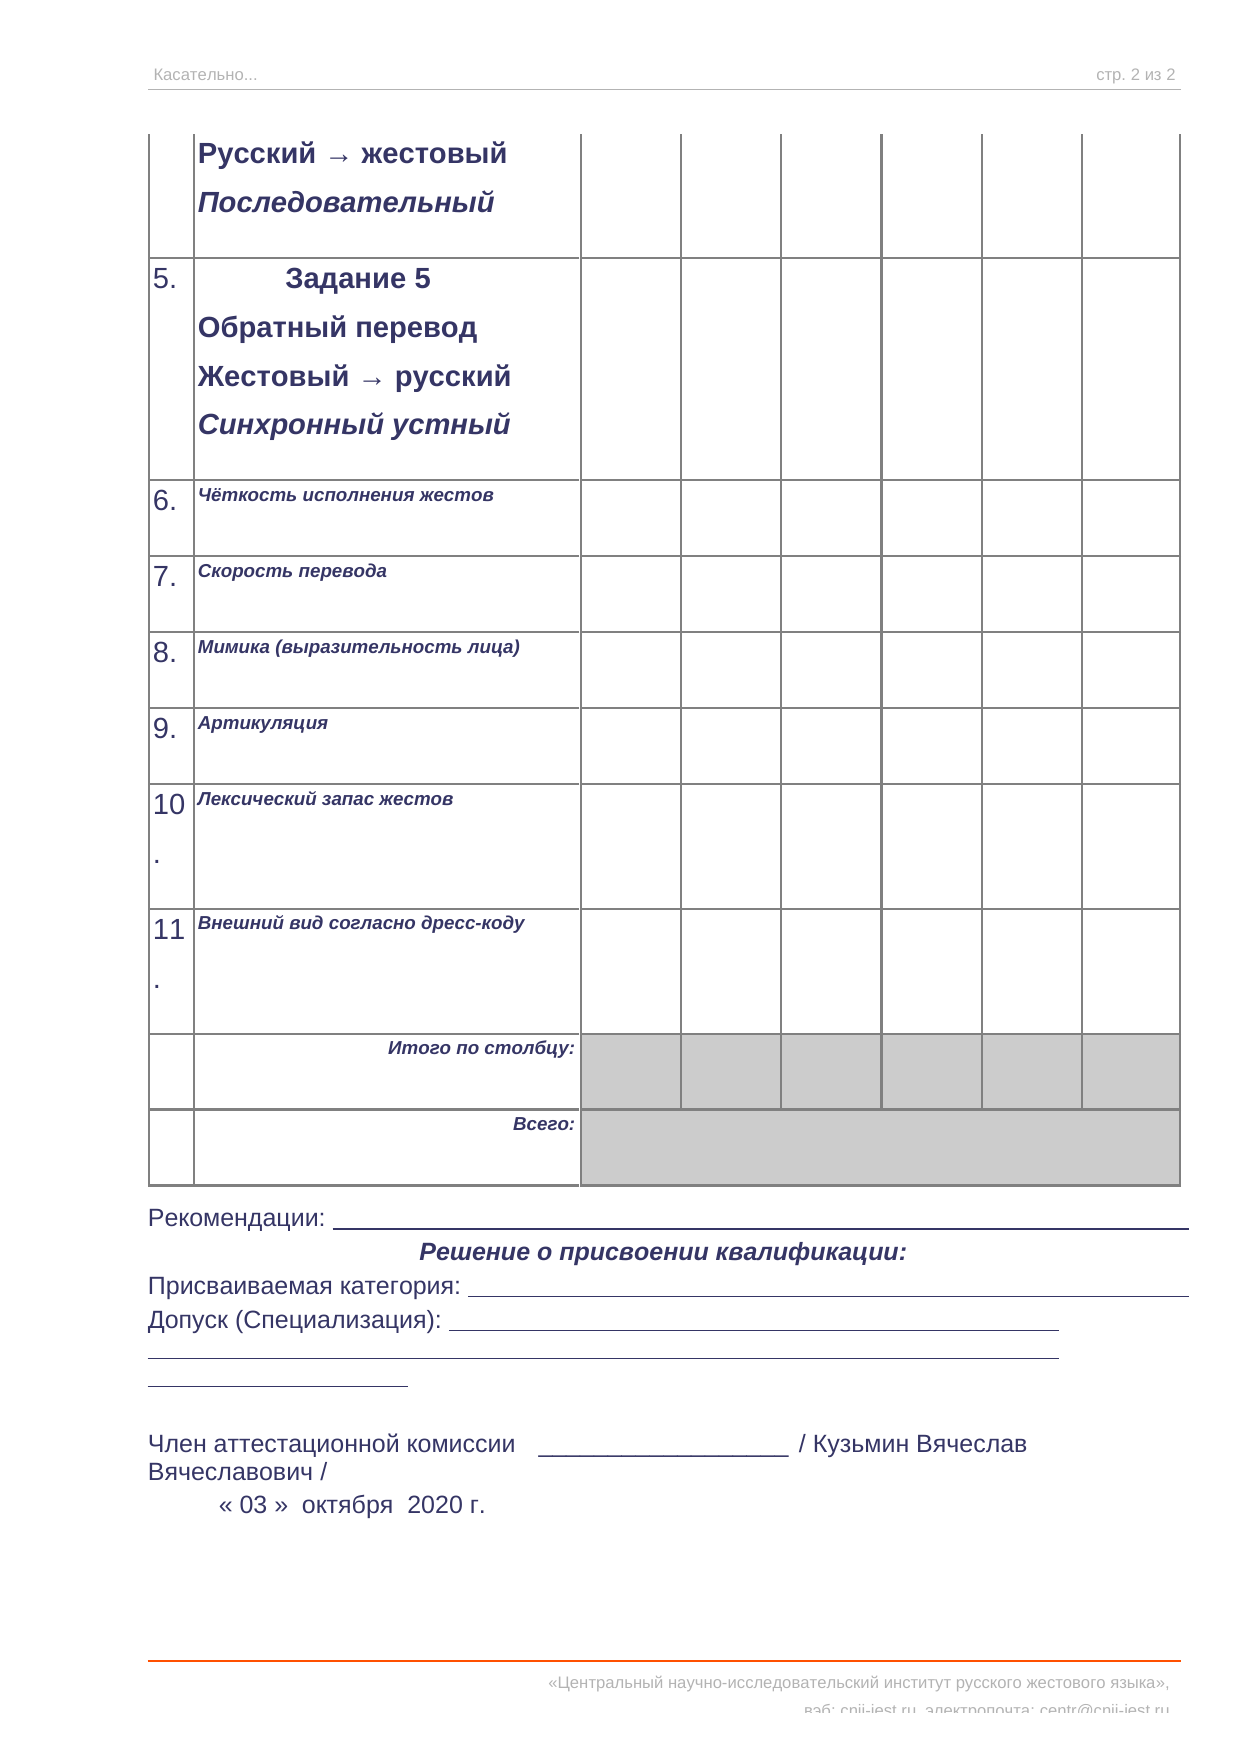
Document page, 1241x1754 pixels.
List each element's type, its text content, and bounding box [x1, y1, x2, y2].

table_cell Мимика (выразительность лица) [195, 633, 579, 707]
table_cell [582, 910, 680, 1033]
table_cell [983, 259, 1081, 479]
table_cell [582, 785, 680, 908]
table_cell [983, 709, 1081, 783]
table_cell [150, 1035, 193, 1108]
table_cell [782, 785, 880, 908]
table_cell [1083, 709, 1179, 783]
table_cell [782, 134, 880, 257]
table_cell [1083, 633, 1179, 707]
table_cell [150, 785, 193, 908]
table_cell [1083, 134, 1179, 257]
table_cell [983, 1035, 1081, 1108]
table_cell [682, 557, 780, 631]
table_cell [1083, 481, 1179, 555]
table_cell [983, 910, 1081, 1033]
table_cell [150, 633, 193, 707]
text Член аттестационной комиссии __________________ / Кузьмин Вячеслав Вячеславович / [148, 1429, 1181, 1485]
text Рекомендации: [148, 1204, 1181, 1232]
table_cell [582, 481, 680, 555]
table_cell [150, 709, 193, 783]
table_cell [1083, 1035, 1179, 1108]
table_cell [682, 259, 780, 479]
table_cell [682, 481, 780, 555]
table_cell [1083, 785, 1179, 908]
table_cell [150, 259, 193, 479]
table_cell [883, 557, 981, 631]
text Допуск (Специализация): [148, 1306, 1181, 1389]
table_cell Чёткость исполнения жестов [195, 481, 579, 555]
table_cell [682, 785, 780, 908]
table_cell [582, 1035, 680, 1108]
table_cell [782, 481, 880, 555]
table_cell [682, 910, 780, 1033]
table_cell [883, 709, 981, 783]
table_cell Всего: [195, 1111, 579, 1184]
table_cell [682, 709, 780, 783]
table_cell [883, 1035, 981, 1108]
table_cell [150, 557, 193, 631]
table_cell [582, 1111, 1179, 1184]
table_cell [582, 557, 680, 631]
table_cell [883, 910, 981, 1033]
table_cell Итого по столбцу: [195, 1035, 579, 1108]
table_cell [782, 557, 880, 631]
table_cell [782, 910, 880, 1033]
table_cell [1083, 910, 1179, 1033]
table_cell [682, 1035, 780, 1108]
table_cell [782, 709, 880, 783]
table_cell [983, 481, 1081, 555]
table_cell [883, 785, 981, 908]
table_cell [983, 557, 1081, 631]
table_cell [983, 633, 1081, 707]
table_cell [883, 481, 981, 555]
table_cell Русский → жестовый Последовательный [195, 134, 579, 257]
table_cell [883, 259, 981, 479]
table_cell [682, 633, 780, 707]
table_cell [1083, 259, 1179, 479]
table_cell [782, 633, 880, 707]
table_cell [150, 134, 193, 257]
table_cell [883, 134, 981, 257]
table_cell Внешний вид согласно дресс-коду [195, 910, 579, 1033]
table_cell [1083, 557, 1179, 631]
table_cell [782, 259, 880, 479]
table_cell Задание 5 Обратный перевод Жестовый → русский Синхронный устный [195, 259, 579, 479]
table_cell Лексический запас жестов [195, 785, 579, 908]
table_cell [582, 134, 680, 257]
table_cell [682, 134, 780, 257]
table_cell [150, 910, 193, 1033]
table_cell [983, 785, 1081, 908]
text Присваиваемая категория: [148, 1272, 1181, 1300]
table_cell [582, 709, 680, 783]
text « 03 » октября 2020 г. [148, 1491, 1181, 1519]
table_cell Артикуляция [195, 709, 579, 783]
table_cell [983, 134, 1081, 257]
table_cell [582, 633, 680, 707]
table_cell [150, 481, 193, 555]
table_cell [150, 1111, 193, 1184]
table_cell [883, 633, 981, 707]
table_cell [582, 259, 680, 479]
table_cell [782, 1035, 880, 1108]
table_cell Скорость перевода [195, 557, 579, 631]
text Решение о присвоении квалификации: [148, 1238, 1181, 1266]
